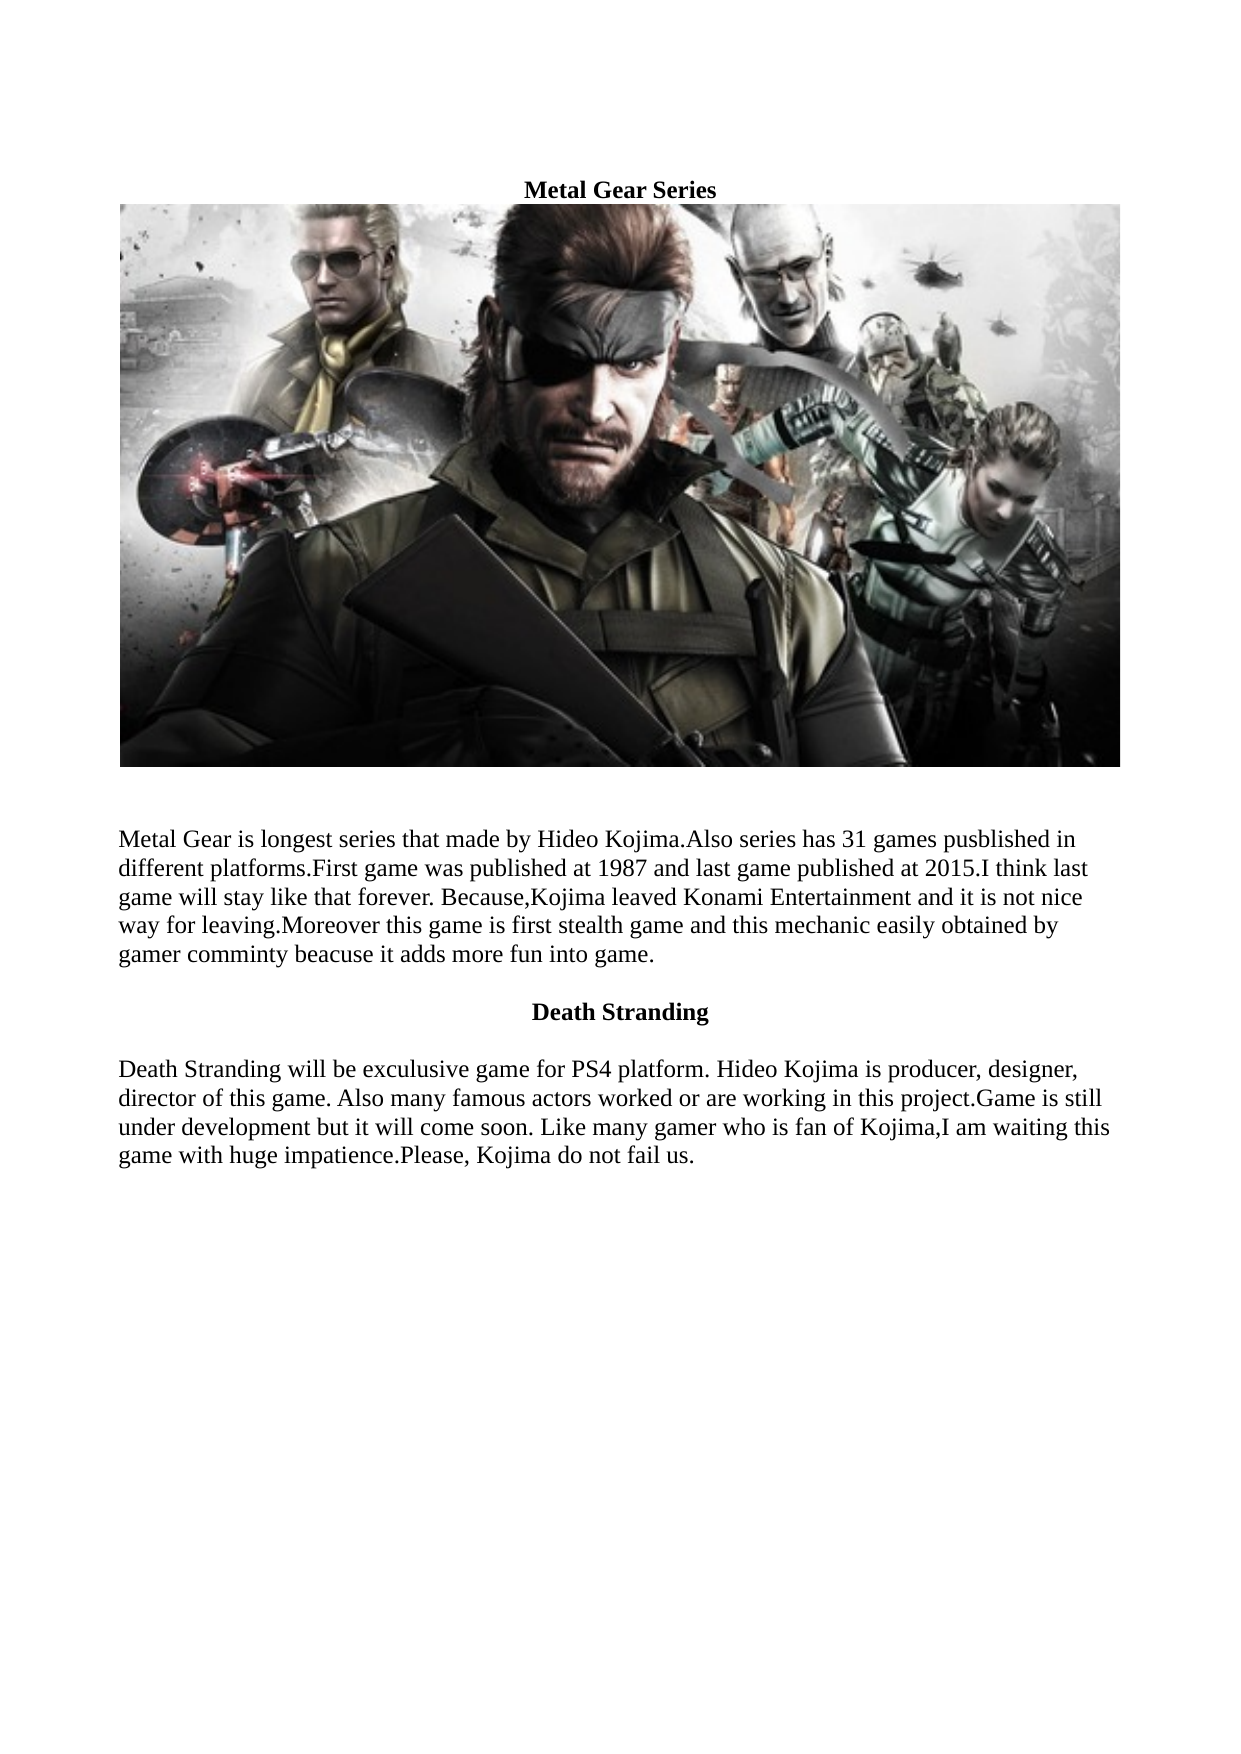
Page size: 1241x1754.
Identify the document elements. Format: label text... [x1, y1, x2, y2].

text Metal Gear Series [118, 176, 1122, 204]
text Death Stranding [118, 997, 1122, 1026]
text Death Stranding will be exculusive game for PS4 platform. Hideo Kojima is producer, designer, director of this game. Also many famous actors worked or are working in this project.Game is still under development but it will come soon. Like many gamer who is fan of Kojima,I am waiting this game with huge impatience.Please, Kojima do not fail us. [118, 1054, 1122, 1169]
text Metal Gear is longest series that made by Hideo Kojima.Also series has 31 games pusblished in different platforms.First game was published at 1987 and last game published at 2015.I think last game will stay like that forever. Because,Kojima leaved Konami Entertainment and it is not nice way for leaving.Moreover this game is first stealth game and this mechanic easily obtained by gamer comminty beacuse it adds more fun into game. [118, 824, 1122, 968]
picture [120, 204, 1121, 767]
